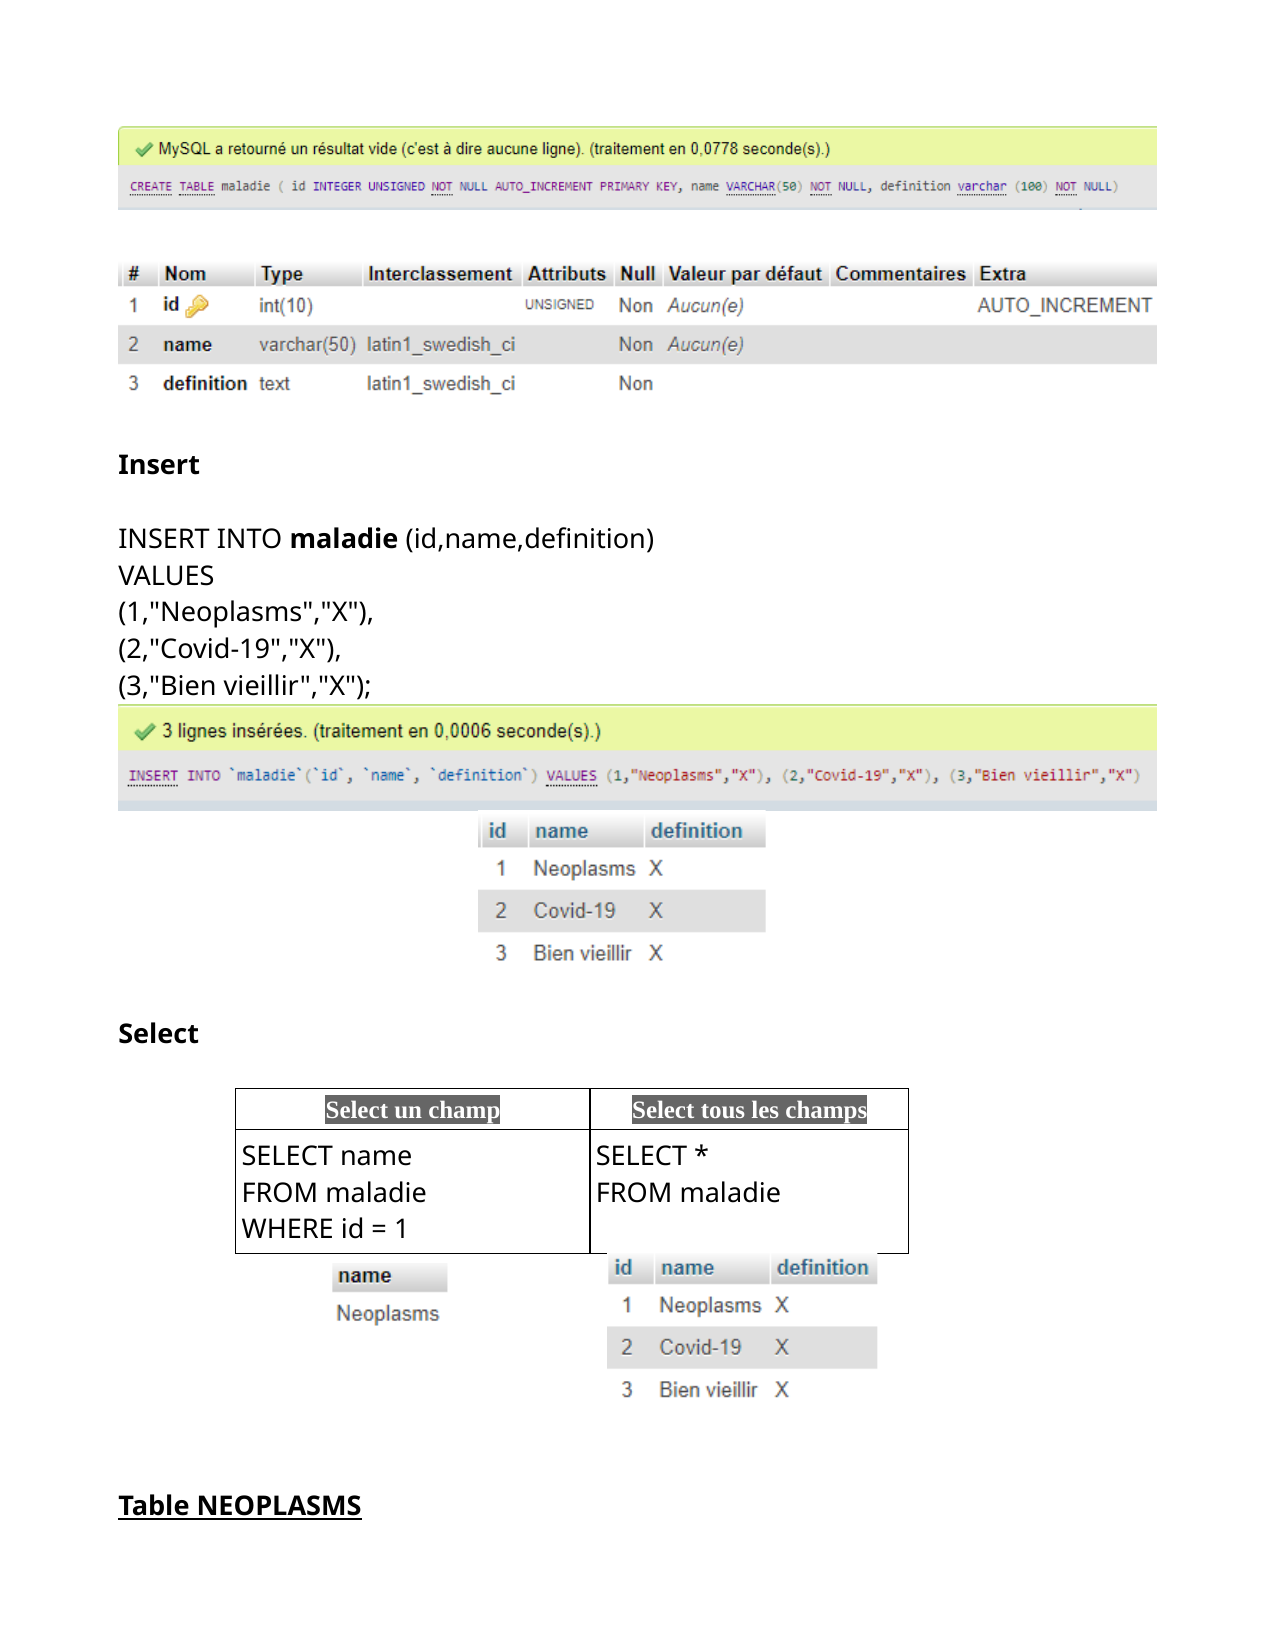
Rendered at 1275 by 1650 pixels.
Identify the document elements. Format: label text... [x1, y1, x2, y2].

text Table NEOPLASMS [118, 1487, 1157, 1523]
text Select [118, 1014, 1157, 1051]
table_cell SELECT name FROM maladie WHERE id = 1 [236, 1130, 589, 1252]
text (3,"Bien vieillir","X"); [118, 667, 1157, 703]
text (1,"Neoplasms","X"), [118, 593, 1157, 630]
picture [118, 246, 1157, 409]
text (2,"Covid-19","X"), [118, 630, 1157, 667]
text Insert [118, 445, 1157, 482]
table_header Select tous les champs [591, 1089, 908, 1129]
picture [607, 1253, 878, 1413]
picture [118, 124, 1157, 210]
picture [118, 703, 1157, 978]
text VALUES [118, 556, 1157, 593]
picture [331, 1263, 454, 1329]
table_header Select un champ [236, 1089, 589, 1129]
table_cell SELECT * FROM maladie [591, 1130, 908, 1252]
text INSERT INTO maladie (id,name,definition) [118, 519, 1157, 556]
